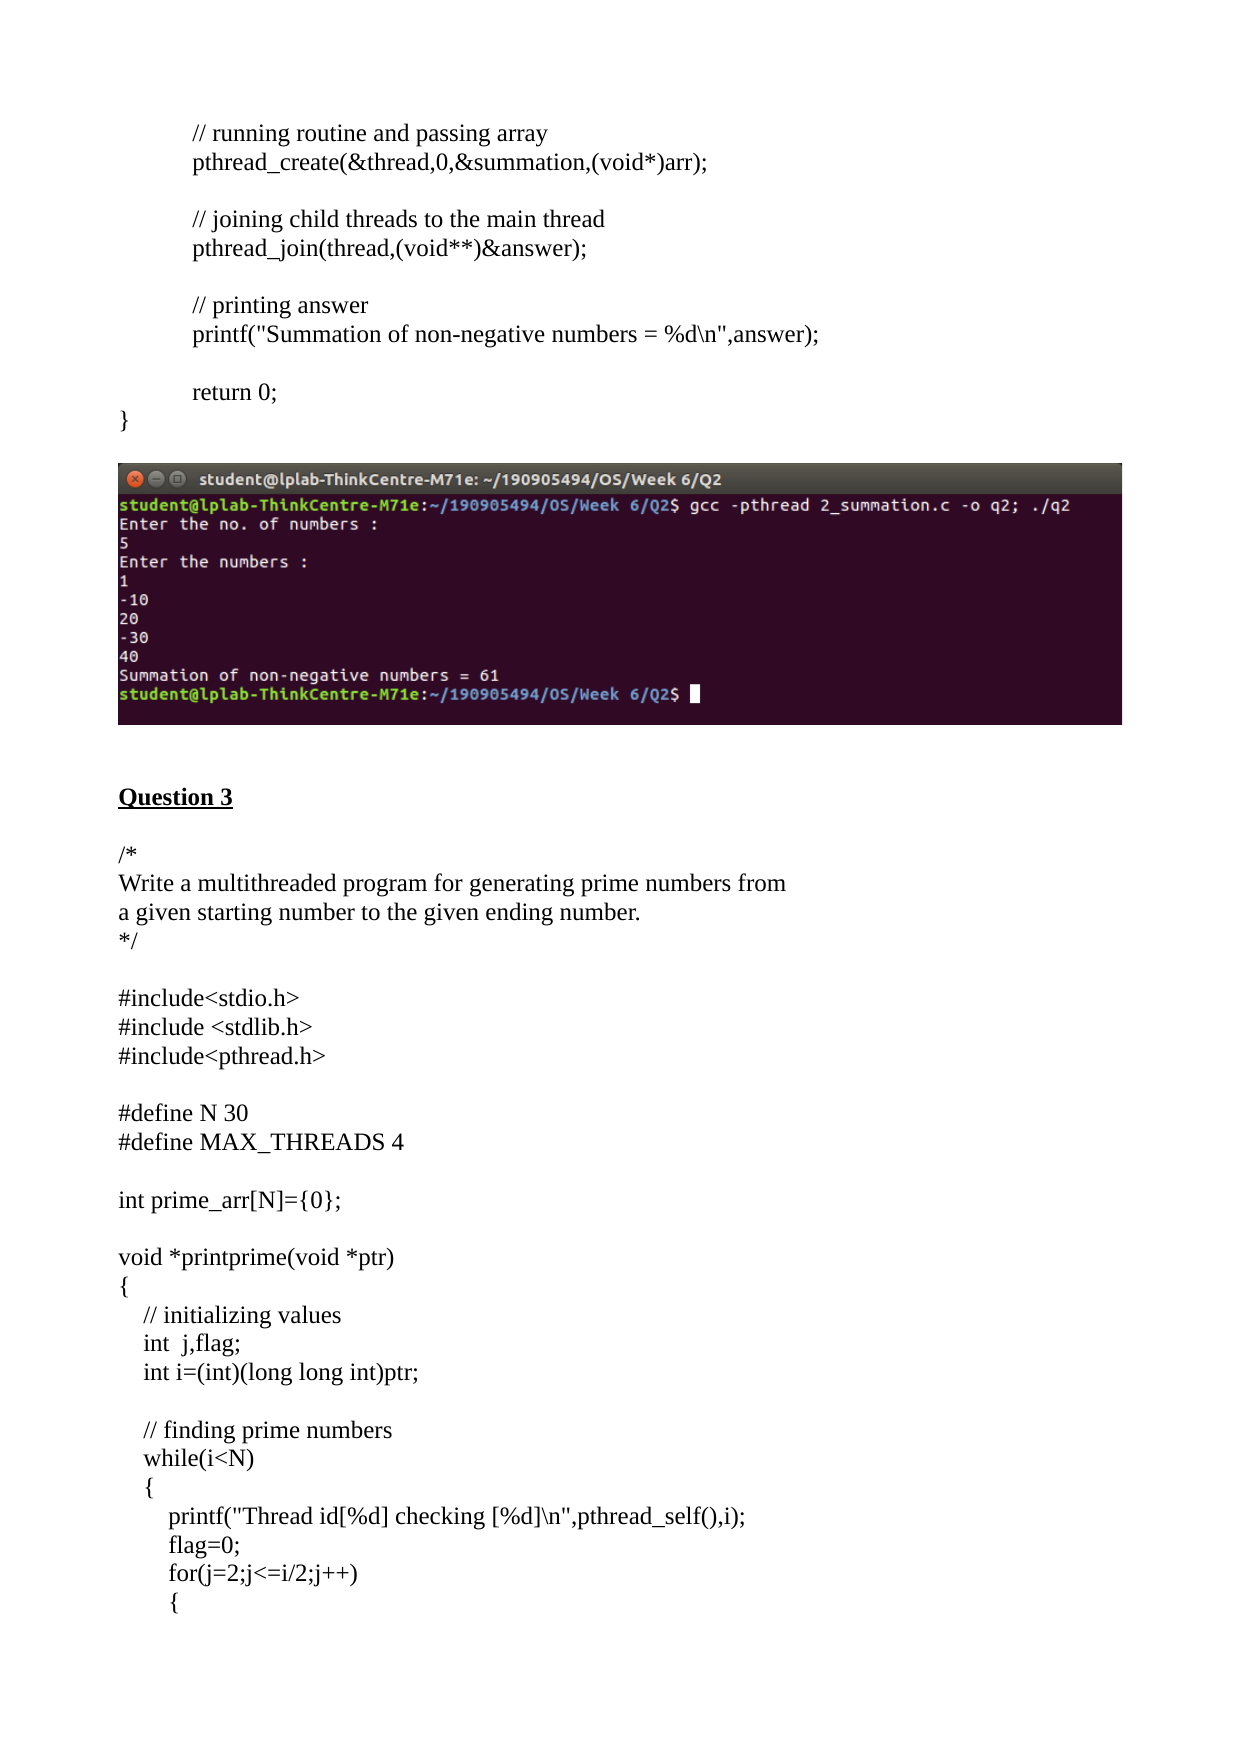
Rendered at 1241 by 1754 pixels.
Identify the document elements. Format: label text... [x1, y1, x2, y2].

text #include <stdlib.h> [118, 1012, 1122, 1041]
text // initializing values [118, 1300, 1122, 1328]
text int j,flag; [118, 1328, 1122, 1357]
text void *printprime(void *ptr) [118, 1242, 1122, 1271]
text { [118, 1472, 1122, 1501]
picture [118, 463, 1123, 725]
text flag=0; [118, 1530, 1122, 1558]
text while(i<N) [118, 1443, 1122, 1472]
text printf("Thread id[%d] checking [%d]\n",pthread_self(),i); [118, 1501, 1122, 1530]
text } [118, 406, 1122, 434]
text for(j=2;j<=i/2;j++) [118, 1558, 1122, 1587]
text a given starting number to the given ending number. [118, 897, 1122, 926]
text pthread_join(thread,(void**)&answer); [118, 233, 1122, 262]
text pthread_create(&thread,0,&summation,(void*)arr); [118, 147, 1122, 176]
text int prime_arr[N]={0}; [118, 1185, 1122, 1213]
text #define MAX_THREADS 4 [118, 1127, 1122, 1156]
text { [118, 1587, 1122, 1616]
text #define N 30 [118, 1098, 1122, 1127]
text */ [118, 926, 1122, 955]
text printf("Summation of non-negative numbers = %d\n",answer); [118, 319, 1122, 348]
text { [118, 1271, 1122, 1300]
text return 0; [118, 377, 1122, 406]
text // printing answer [118, 291, 1122, 319]
text #include<stdio.h> [118, 983, 1122, 1012]
text Question 3 [118, 782, 1122, 811]
text /* [118, 840, 1122, 868]
text #include<pthread.h> [118, 1041, 1122, 1070]
text // joining child threads to the main thread [118, 204, 1122, 233]
text Write a multithreaded program for generating prime numbers from [118, 868, 1122, 897]
text // finding prime numbers [118, 1415, 1122, 1443]
text // running routine and passing array [118, 118, 1122, 147]
text int i=(int)(long long int)ptr; [118, 1357, 1122, 1386]
